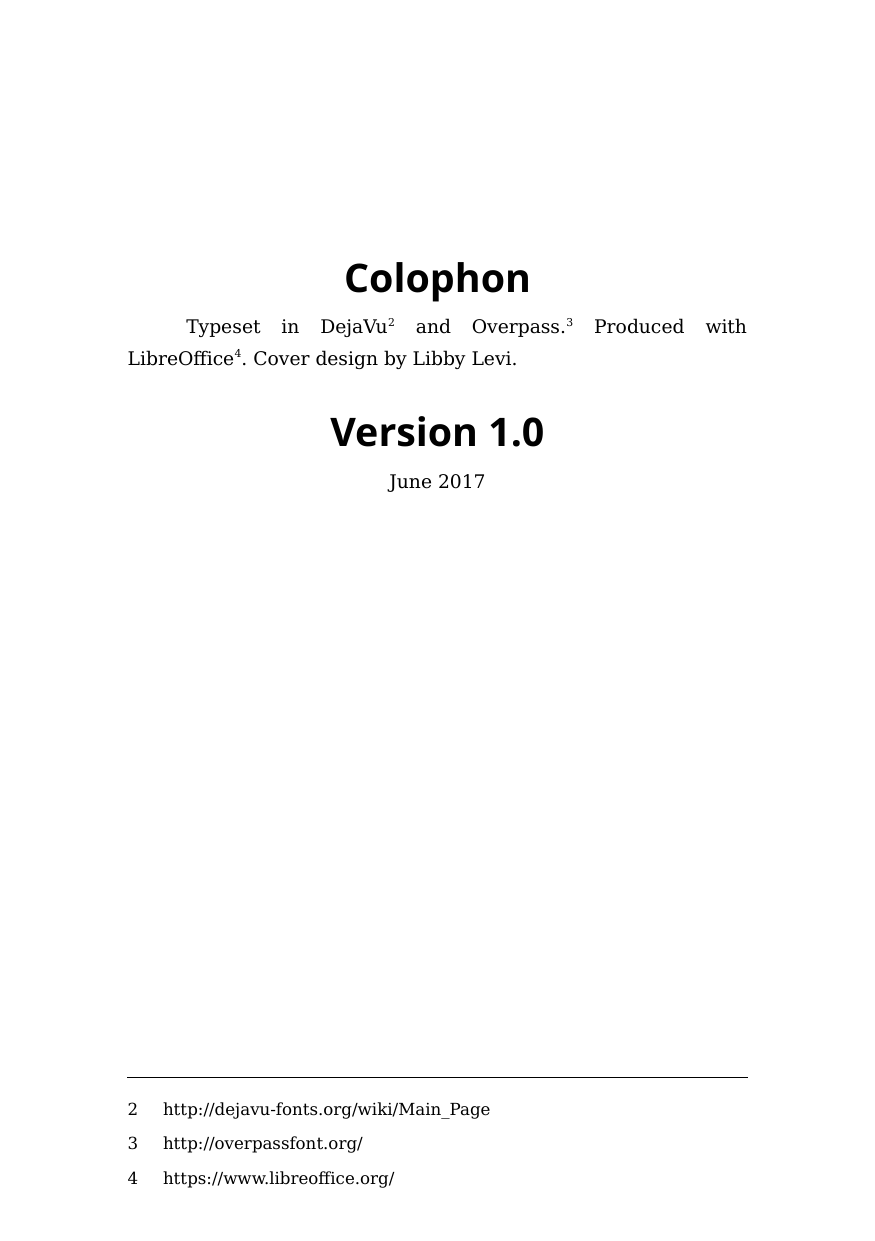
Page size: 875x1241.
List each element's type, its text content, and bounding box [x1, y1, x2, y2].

text http://dejavu-fonts.org/wiki/Main_Page [127, 1100, 747, 1119]
subtitle Version 1.0 [127, 404, 747, 458]
text Typeset in DejaVu and Overpass. Produced with LibreOffice. Cover design by Libby Levi. [127, 316, 747, 370]
text June 2017 [127, 471, 747, 492]
text https://www.libreoffice.org/ [127, 1169, 747, 1188]
subtitle Colophon [127, 250, 747, 304]
text http://overpassfont.org/ [127, 1134, 747, 1154]
